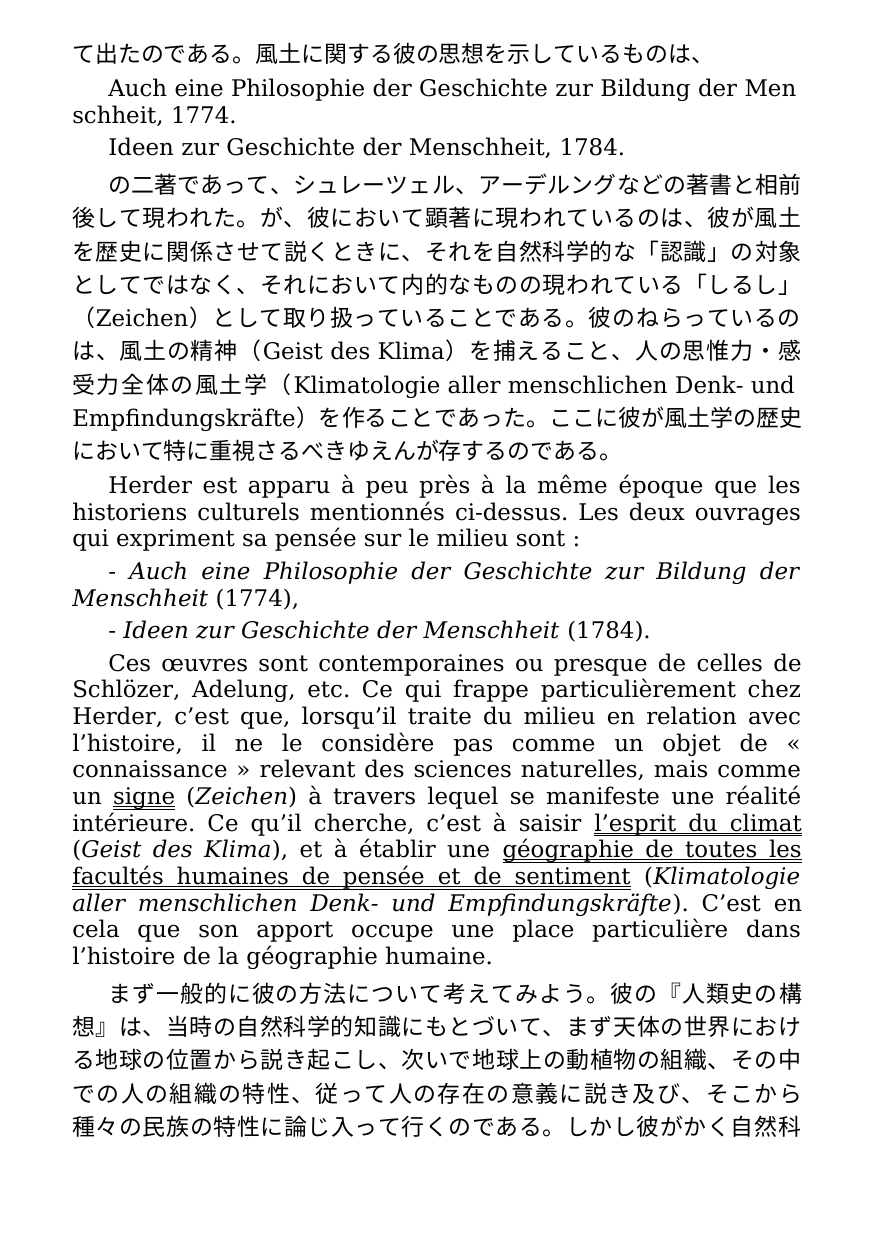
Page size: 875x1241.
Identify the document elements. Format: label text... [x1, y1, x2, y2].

text Auch eine Philosophie der Geschichte zur Bildung der Menschheit, 1774. [72, 75, 802, 128]
text - Auch eine Philosophie der Geschichte zur Bildung der Menschheit (1774), [72, 558, 802, 611]
text て出たのである。風土に関する彼の思想を示しているものは、 [72, 36, 802, 69]
text の二著であって、シュレーツェル、アーデルングなどの著書と相前後して現われた。が、彼において顕著に現われているのは、彼が風土を歴史に関係させて説くときに、それを自然科学的な「認識」の対象としてではなく、それにおいて内的なものの現われている「しるし」（Zeichen）として取り扱っていることである。彼のねらっているのは、風土の精神（Geist des Klima）を捕えること、人の思惟力・感受力全体の風土学（Klimatologie aller menschlichen Denk- und Empfindungskräfte）を作ることであった。ここに彼が風土学の歴史において特に重視さるべきゆえんが存するのである。 [72, 167, 802, 466]
text Ideen zur Geschichte der Menschheit, 1784. [72, 134, 802, 161]
text Ces œuvres sont contemporaines ou presque de celles de Schlözer, Adelung, etc. Ce qui frappe particulièrement chez Herder, c’est que, lorsqu’il traite du milieu en relation avec l’histoire, il ne le considère pas comme un objet de « connaissance » relevant des sciences naturelles, mais comme un signe (Zeichen) à travers lequel se manifeste une réalité intérieure. Ce qu’il cherche, c’est à saisir l’esprit du climat (Geist des Klima), et à établir une géographie de toutes les facultés humaines de pensée et de sentiment (Klimatologie aller menschlichen Denk- und Empfindungskräfte). C’est en cela que son apport occupe une place particulière dans l’histoire de la géographie humaine. [72, 650, 802, 970]
text Herder est apparu à peu près à la même époque que les historiens culturels mentionnés ci-dessus. Les deux ouvrages qui expriment sa pensée sur le milieu sont : [72, 472, 802, 552]
text まず一般的に彼の方法について考えてみよう。彼の『人類史の構想』は、当時の自然科学的知識にもとづいて、まず天体の世界における地球の位置から説き起こし、次いで地球上の動植物の組織、その中での人の組織の特性、従って人の存在の意義に説き及び、そこから種々の民族の特性に論じ入って行くのである。しかし彼がかく自然科 [72, 976, 802, 1142]
text - Ideen zur Geschichte der Menschheit (1784). [72, 617, 802, 644]
